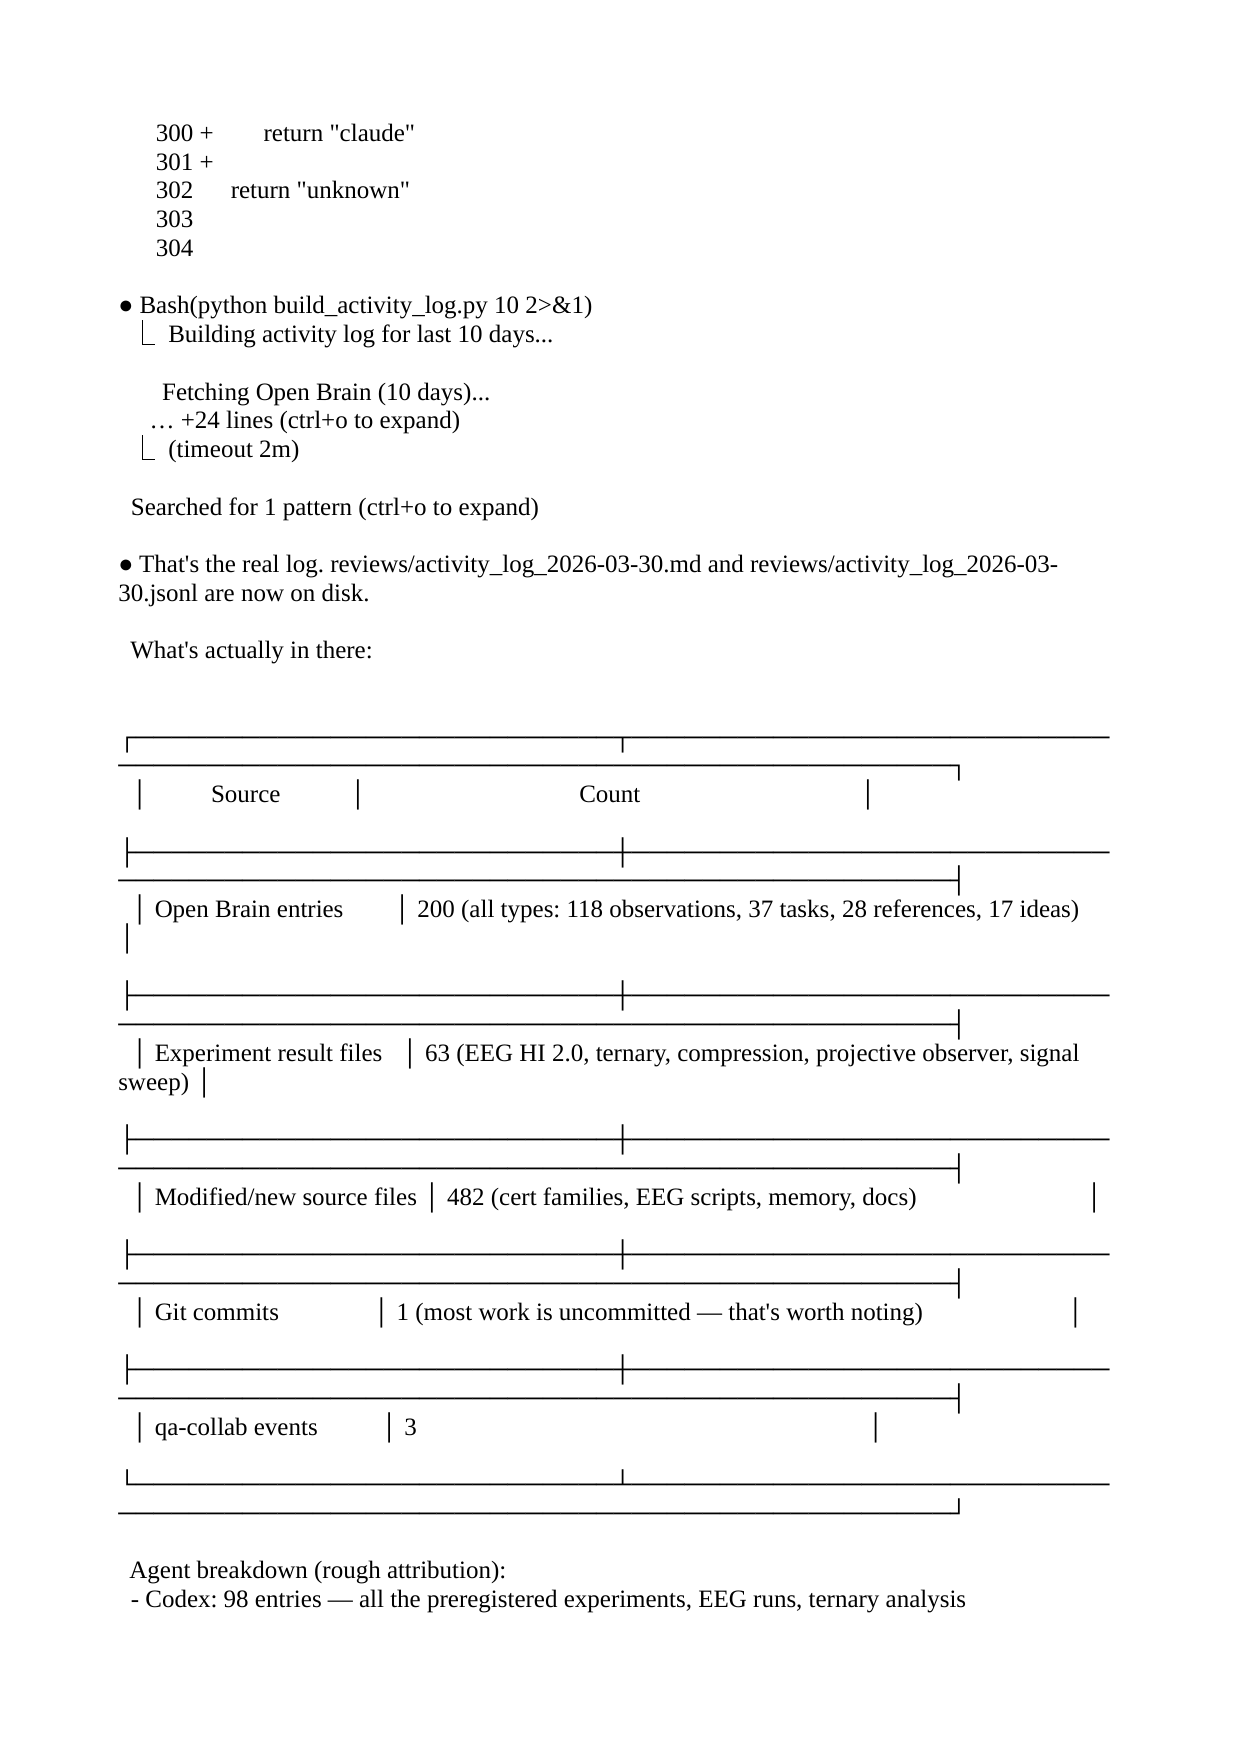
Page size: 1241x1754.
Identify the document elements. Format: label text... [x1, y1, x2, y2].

text ⎿ (timeout 2m) [118, 434, 1122, 463]
text … +24 lines (ctrl+o to expand) [118, 406, 1122, 434]
text │ Experiment result files │ 63 (EEG HI 2.0, ternary, compression, projective observer, signal sweep) │ [118, 1038, 1122, 1096]
text │ Open Brain entries │ 200 (all types: 118 observations, 37 tasks, 28 references, 17 ideas) │ [118, 894, 1122, 952]
text Agent breakdown (rough attribution): [118, 1556, 1122, 1584]
text │ qa-collab events │ 3 │ [390, 1412, 874, 1441]
text │ Modified/new source files │ 482 (cert families, EEG scripts, memory, docs) │ [140, 1182, 431, 1211]
text │ Source │ Count │ [359, 779, 867, 808]
text 304 [118, 233, 1122, 262]
text ├───────────────────────────┼──────────────────────────────────────────────────────────────────────────┤ [118, 808, 1122, 894]
text ⎿ Building activity log for last 10 days... [118, 319, 1122, 348]
text │ Source │ Count │ [118, 779, 138, 808]
text │ qa-collab events │ 3 │ [140, 1412, 388, 1441]
text - Codex: 98 entries — all the preregistered experiments, EEG runs, ternary analysis [118, 1584, 1122, 1613]
text ┌───────────────────────────┬──────────────────────────────────────────────────────────────────────────┐ [118, 693, 1122, 779]
text 301 + [118, 147, 1122, 176]
text ● Bash(python build_activity_log.py 10 2>&1) [118, 291, 1122, 319]
text │ Source │ Count │ [140, 779, 357, 808]
text │ qa-collab events │ 3 │ [118, 1412, 138, 1441]
text ├───────────────────────────┼──────────────────────────────────────────────────────────────────────────┤ [118, 952, 1122, 1038]
text │ qa-collab events │ 3 │ [876, 1412, 1122, 1441]
text │ Git commits │ 1 (most work is uncommitted — that's worth noting) │ [382, 1297, 1074, 1326]
text What's actually in there: [118, 636, 1122, 664]
text │ Source │ Count │ [869, 779, 1122, 808]
text ├───────────────────────────┼──────────────────────────────────────────────────────────────────────────┤ [118, 1211, 1122, 1297]
text 303 [118, 204, 1122, 233]
text │ Modified/new source files │ 482 (cert families, EEG scripts, memory, docs) │ [433, 1182, 1093, 1211]
text └───────────────────────────┴──────────────────────────────────────────────────────────────────────────┘ [118, 1441, 1122, 1527]
text ├───────────────────────────┼──────────────────────────────────────────────────────────────────────────┤ [118, 1096, 1122, 1182]
text ├───────────────────────────┼──────────────────────────────────────────────────────────────────────────┤ [118, 1326, 1122, 1412]
text 300 + return "claude" [118, 118, 1122, 147]
text 302 return "unknown" [118, 176, 1122, 204]
text Searched for 1 pattern (ctrl+o to expand) [118, 492, 1122, 521]
text Fetching Open Brain (10 days)... [118, 377, 1122, 406]
text ● That's the real log. reviews/activity_log_2026-03-30.md and reviews/activity_log_2026-03-30.jsonl are now on disk. [118, 549, 1122, 607]
text │ Git commits │ 1 (most work is uncommitted — that's worth noting) │ [140, 1297, 380, 1326]
